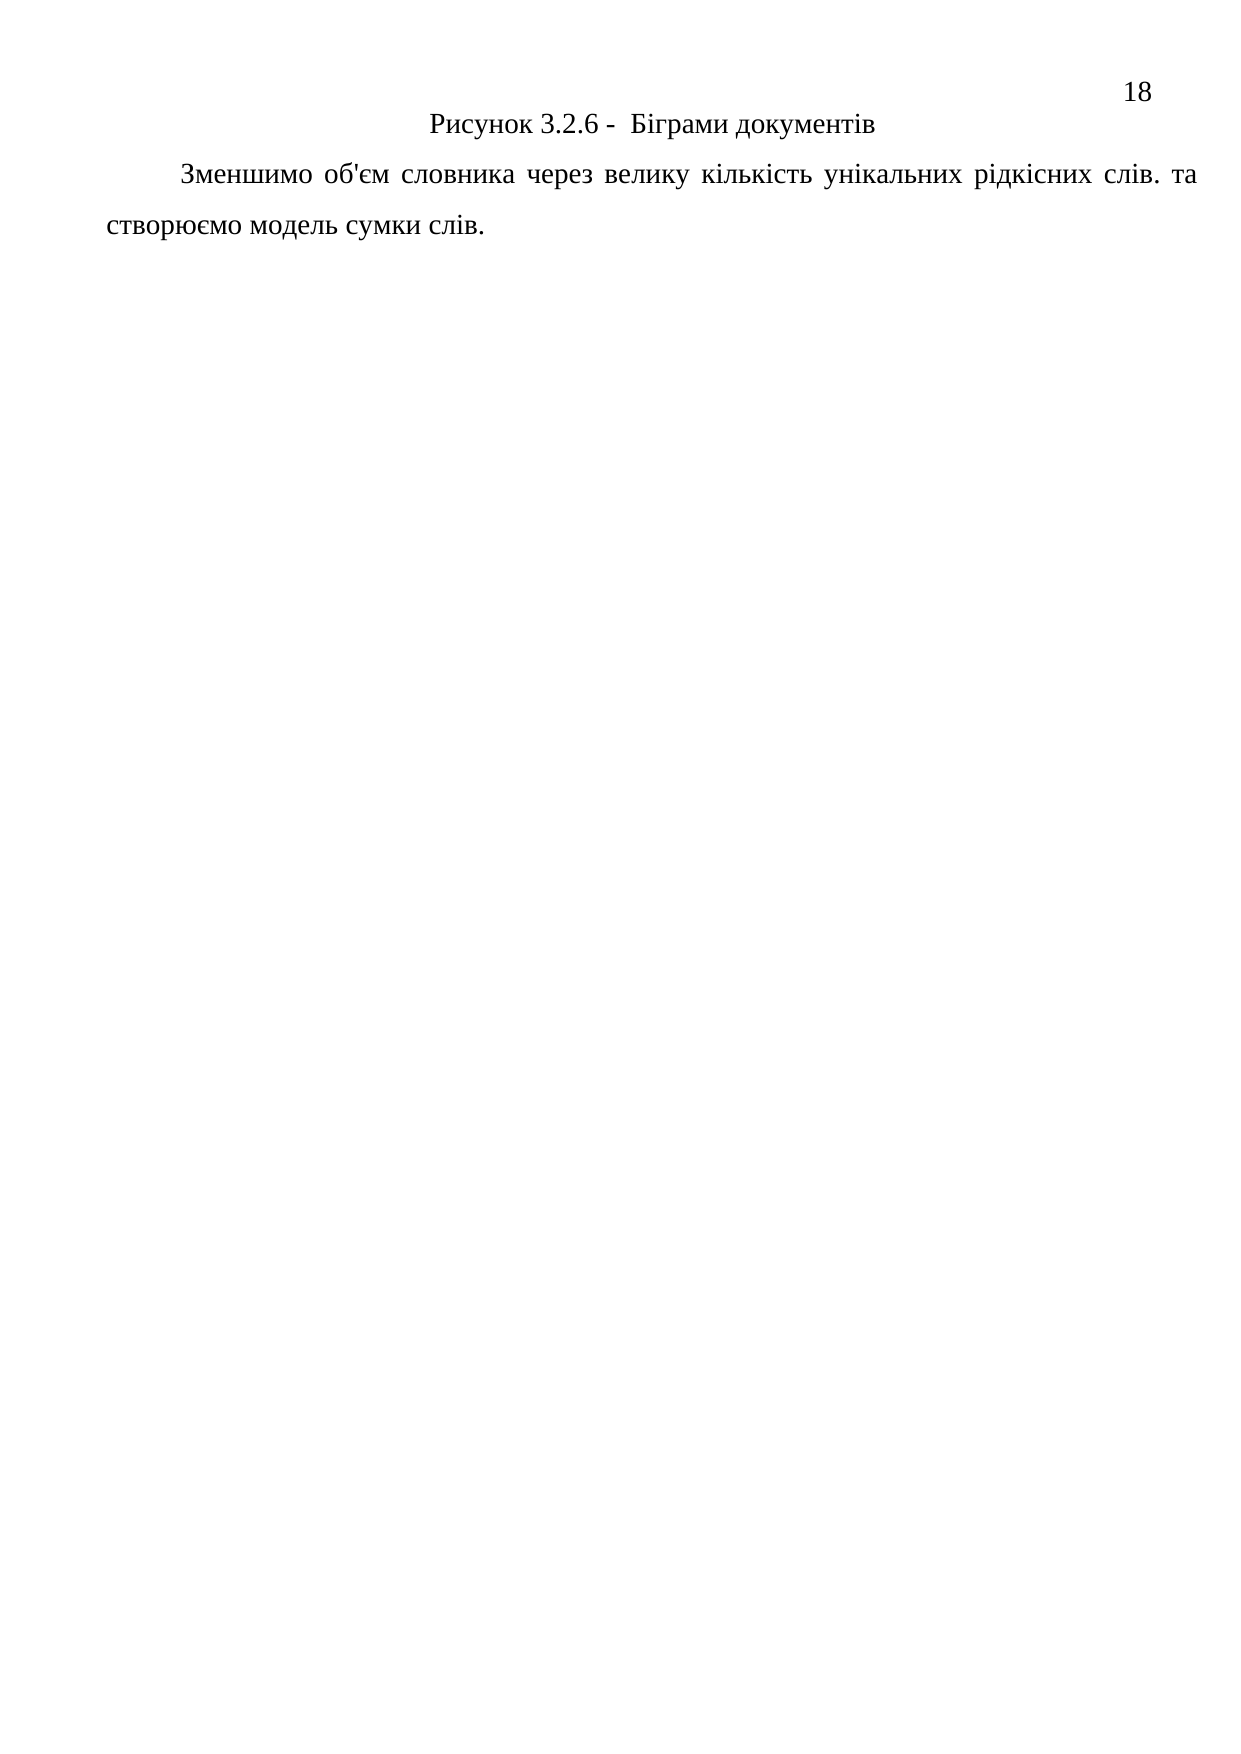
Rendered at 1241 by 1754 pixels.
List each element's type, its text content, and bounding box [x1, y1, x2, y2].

subtitle Біграми документів [106, 106, 1198, 140]
text Зменшимо об'єм словника через велику кількість унікальних рідкісних слів. та створюємо модель сумки слів. [106, 157, 1198, 240]
